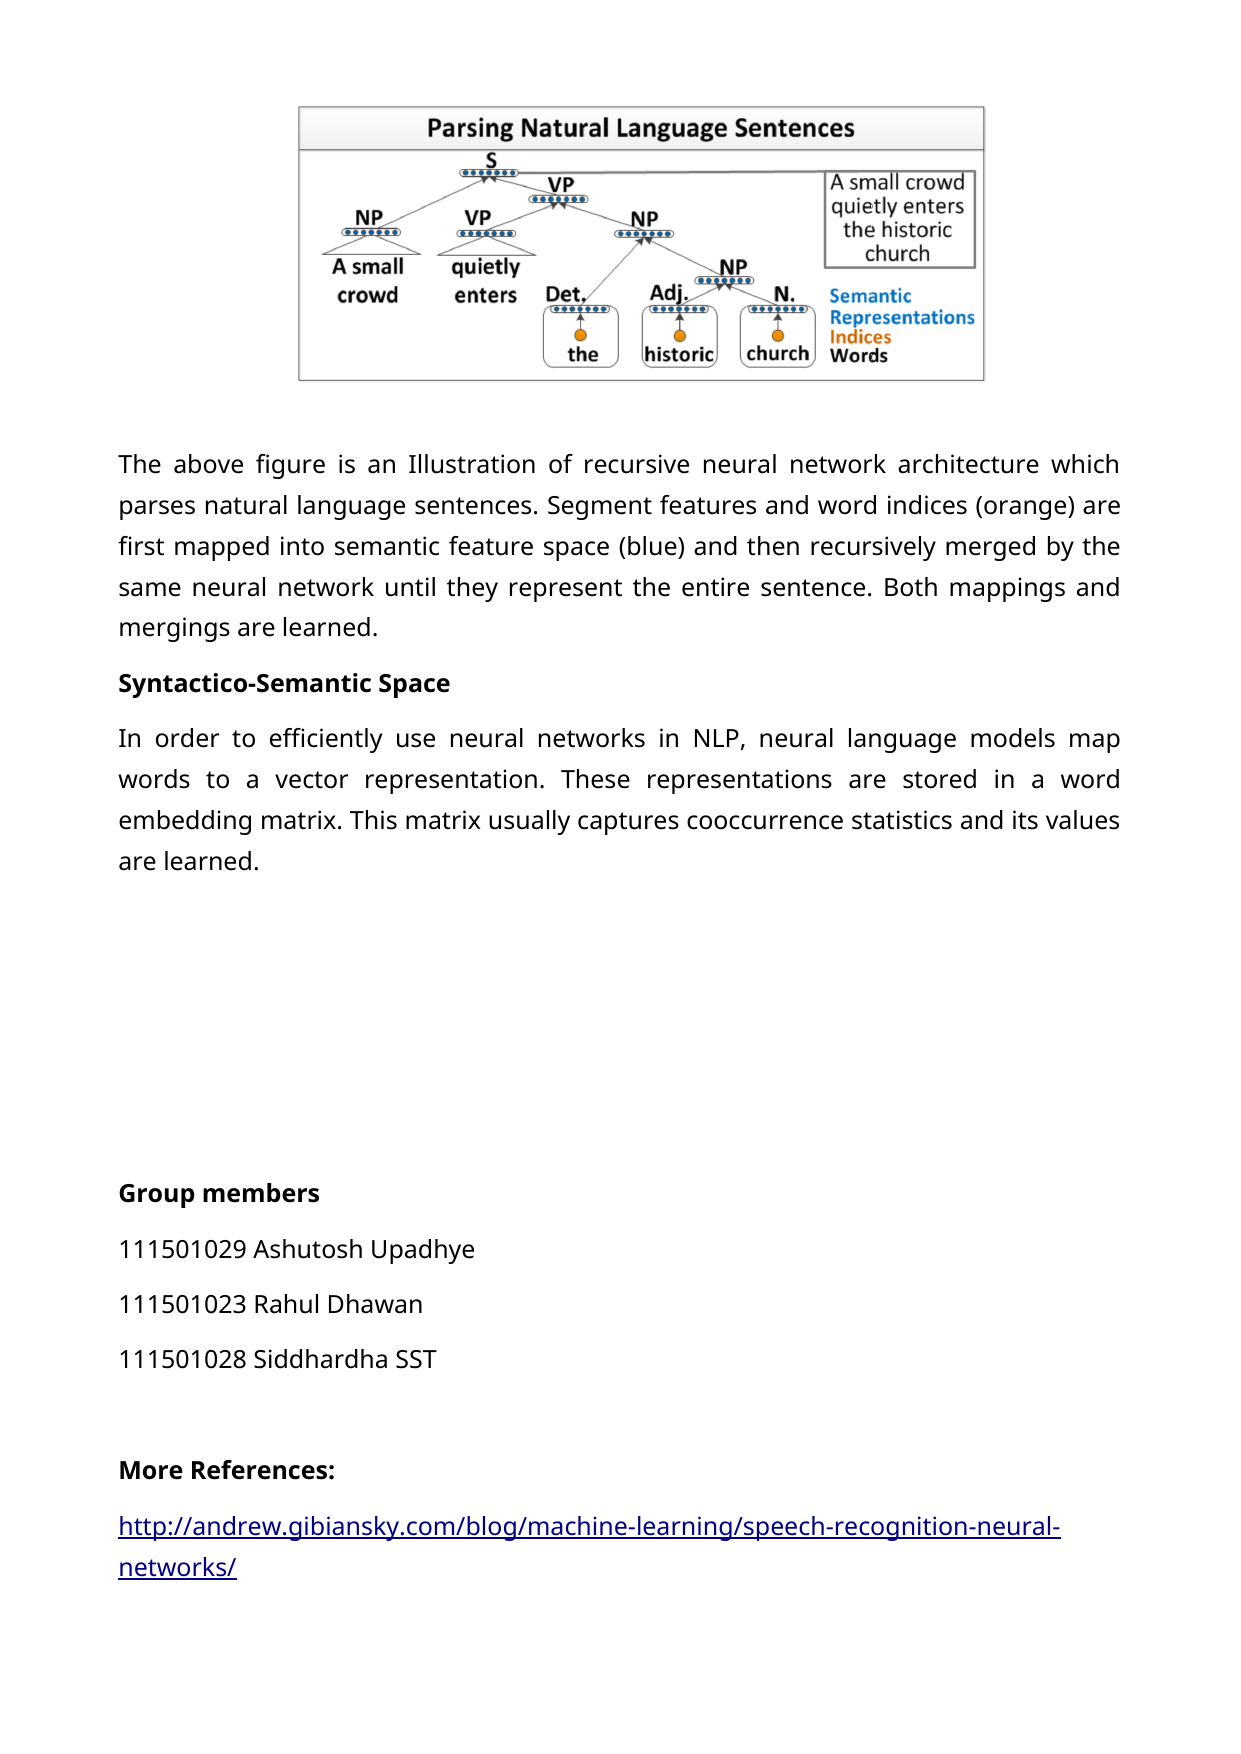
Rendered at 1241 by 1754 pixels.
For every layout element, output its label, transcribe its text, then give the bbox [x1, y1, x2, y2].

text More References: [118, 1453, 1122, 1487]
text The above figure is an Illustration of recursive neural network architecture which parses natural language sentences. Segment features and word indices (orange) are first mapped into semantic feature space (blue) and then recursively merged by the same neural network until they represent the entire sentence. Both mappings and mergings are learned. [118, 447, 1122, 644]
text 111501028 Siddhardha SST [118, 1342, 1122, 1376]
text 111501023 Rahul Dhawan [118, 1287, 1122, 1321]
picture [296, 103, 989, 385]
text Group members [118, 1176, 1122, 1210]
text 111501029 Ashutosh Upadhye [118, 1231, 1122, 1265]
text Syntactico-Semantic Space [118, 666, 1122, 699]
text In order to efficiently use neural networks in NLP, neural language models map words to a vector representation. These representations are stored in a word embedding matrix. This matrix usually captures cooccurrence statistics and its values are learned. [118, 721, 1122, 877]
text http://andrew.gibiansky.com/blog/machine-learning/speech-recognition-neural-networks/ [118, 1508, 1122, 1583]
